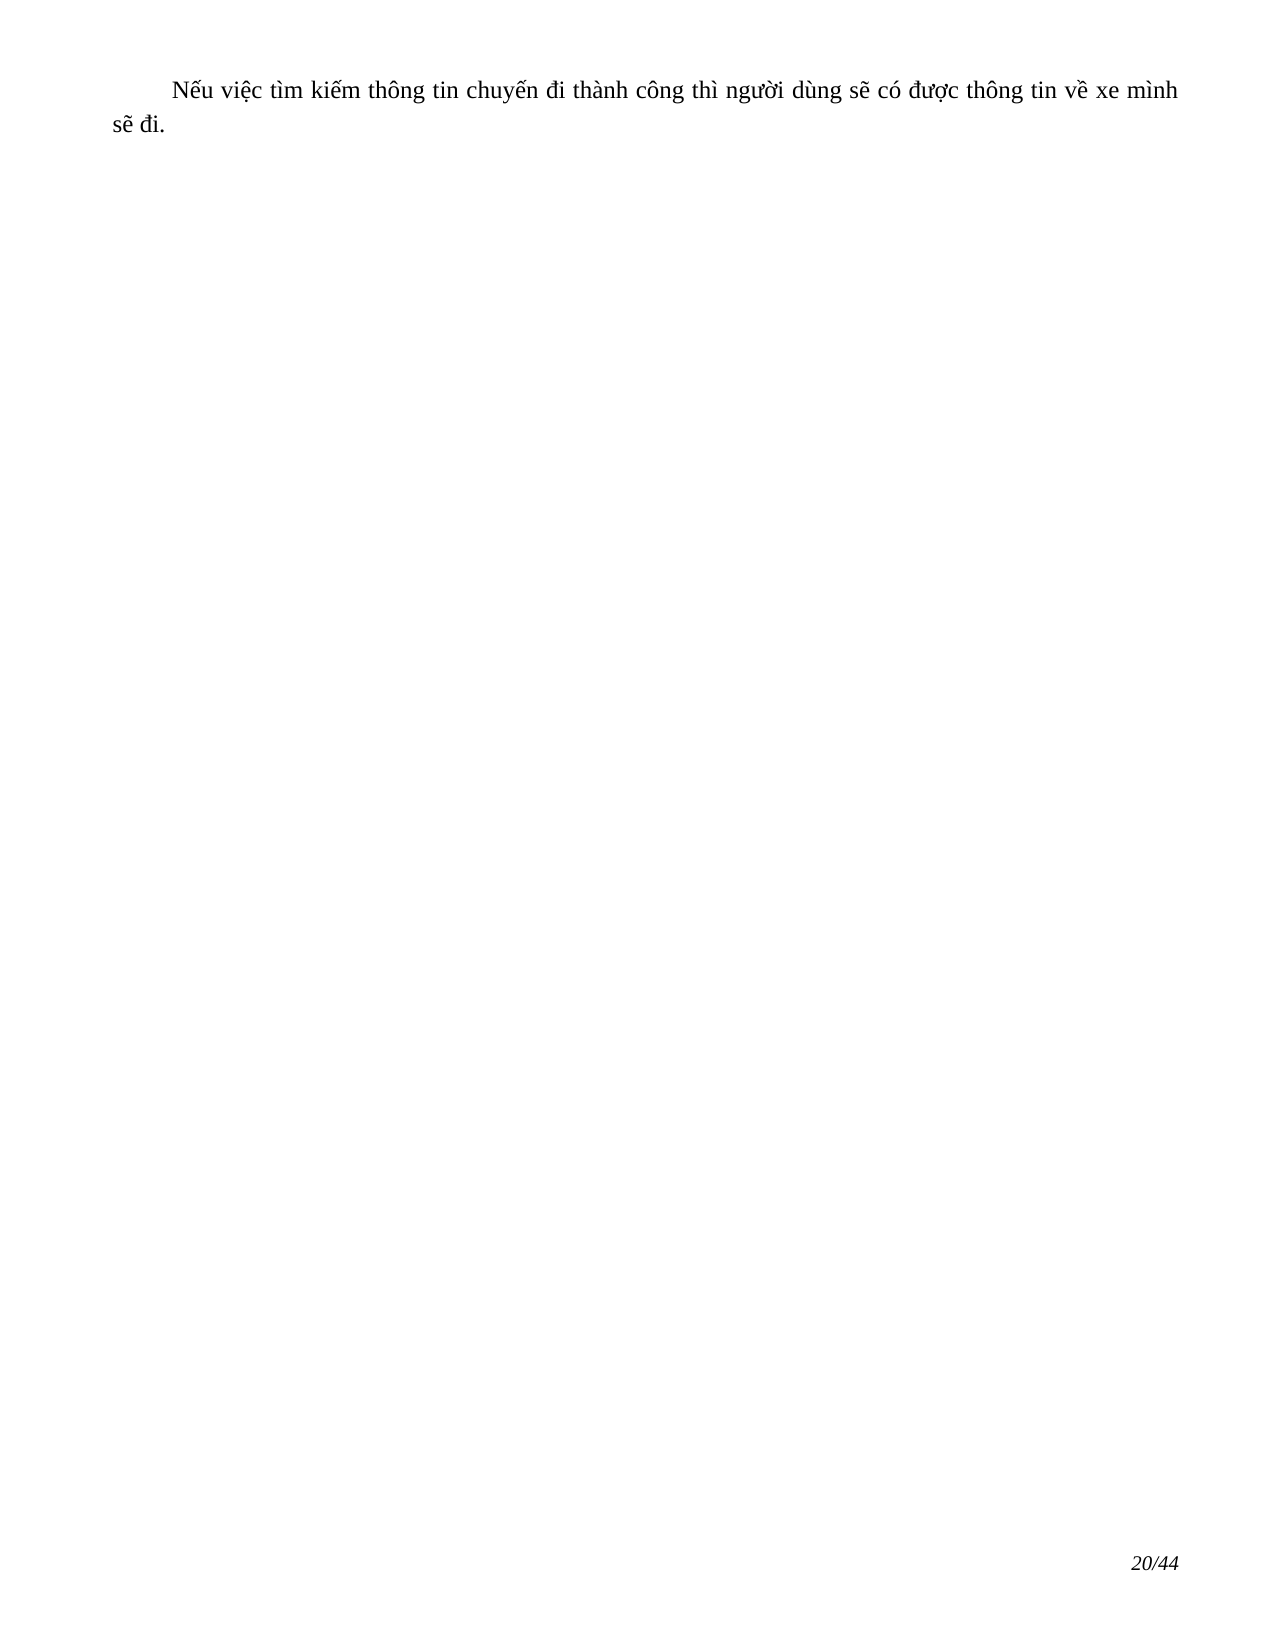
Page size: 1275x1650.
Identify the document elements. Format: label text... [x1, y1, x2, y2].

text Nếu việc tìm kiếm thông tin chuyến đi thành công thì người dùng sẽ có được thông tin về xe mình sẽ đi. [112, 75, 1181, 138]
